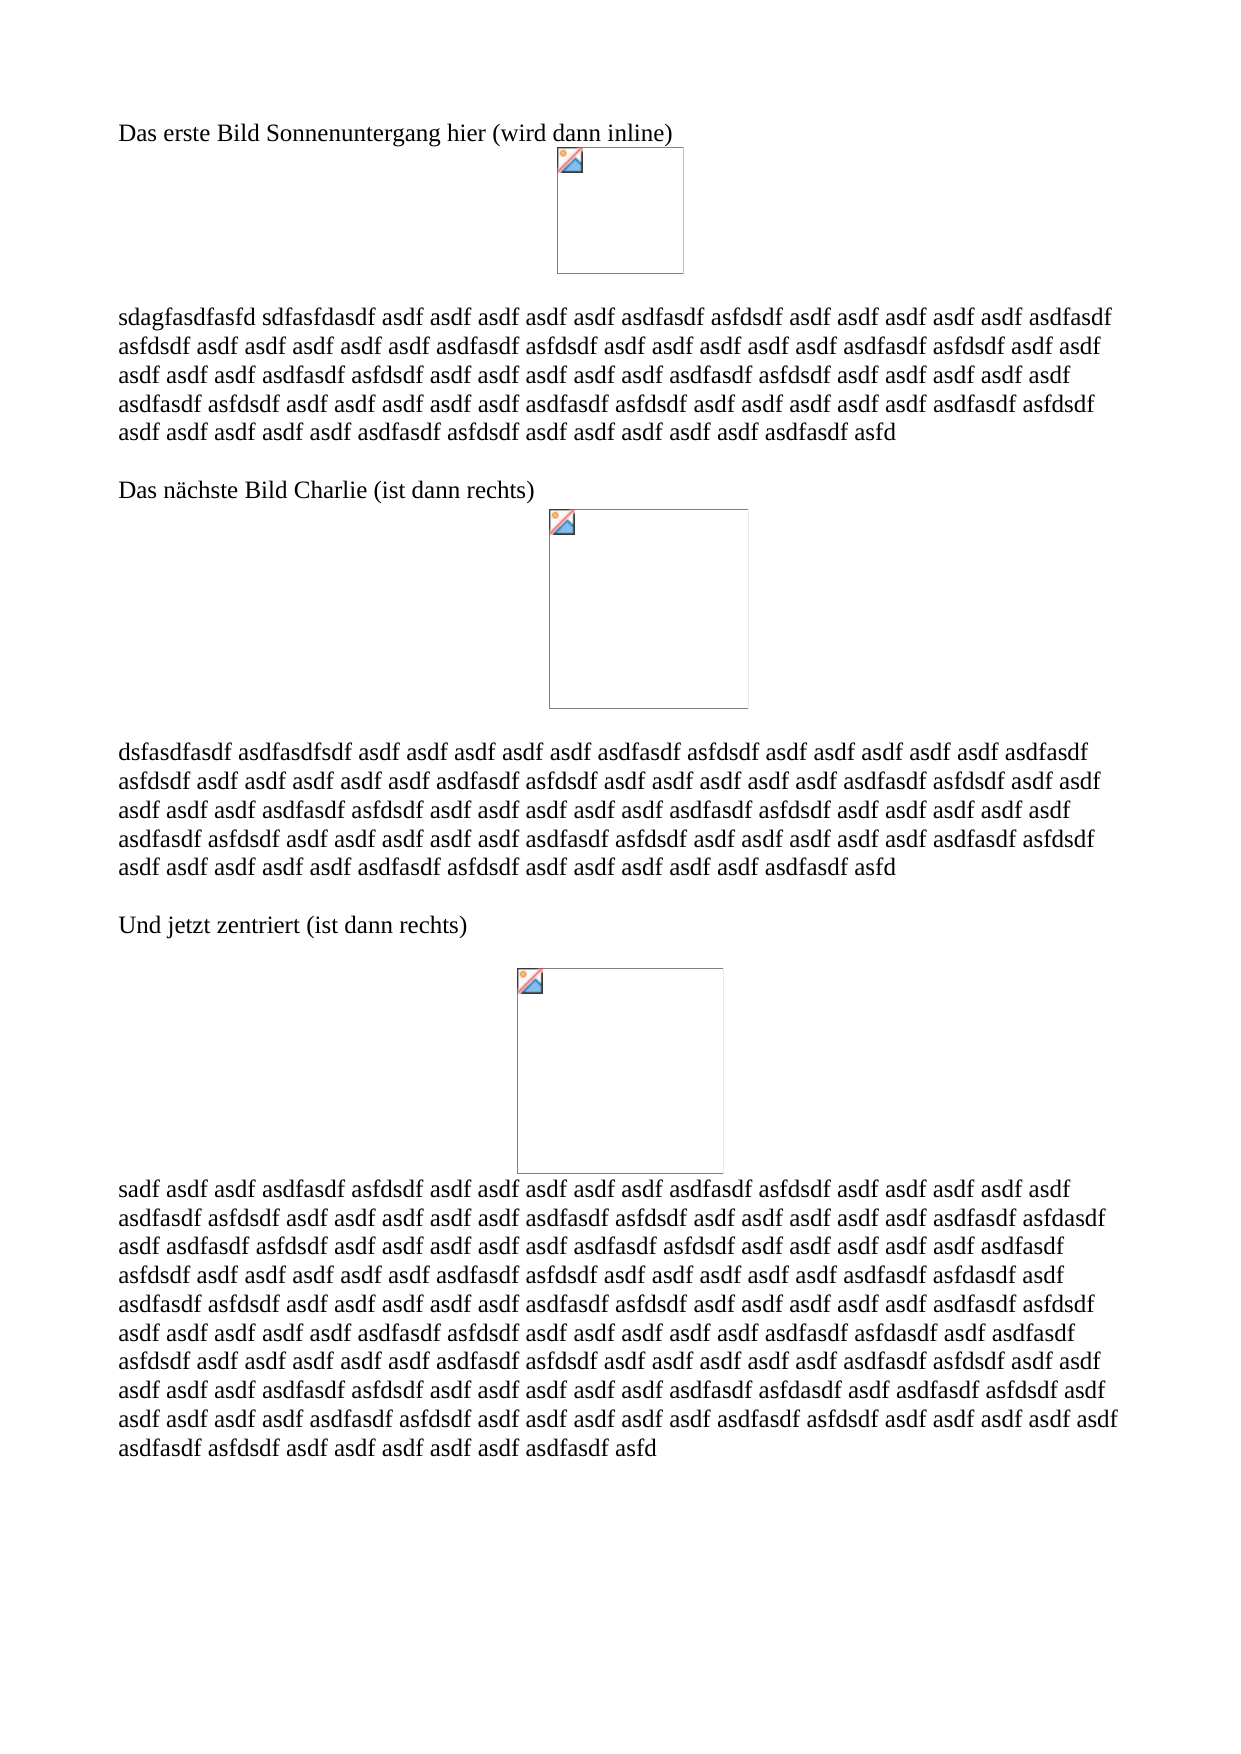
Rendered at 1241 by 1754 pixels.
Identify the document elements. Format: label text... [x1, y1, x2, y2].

text sadf asdf asdf asdfasdf asfdsdf asdf asdf asdf asdf asdf asdfasdf asfdsdf asdf asdf asdf asdf asdf asdfasdf asfdsdf asdf asdf asdf asdf asdf asdfasdf asfdsdf asdf asdf asdf asdf asdf asdfasdf asfdasdf asdf asdfasdf asfdsdf asdf asdf asdf asdf asdf asdfasdf asfdsdf asdf asdf asdf asdf asdf asdfasdf asfdsdf asdf asdf asdf asdf asdf asdfasdf asfdsdf asdf asdf asdf asdf asdf asdfasdf asfdasdf asdf asdfasdf asfdsdf asdf asdf asdf asdf asdf asdfasdf asfdsdf asdf asdf asdf asdf asdf asdfasdf asfdsdf asdf asdf asdf asdf asdf asdfasdf asfdsdf asdf asdf asdf asdf asdf asdfasdf asfdasdf asdf asdfasdf asfdsdf asdf asdf asdf asdf asdf asdfasdf asfdsdf asdf asdf asdf asdf asdf asdfasdf asfdsdf asdf asdf asdf asdf asdf asdfasdf asfdsdf asdf asdf asdf asdf asdf asdfasdf asfdasdf asdf asdfasdf asfdsdf asdf asdf asdf asdf asdf asdfasdf asfdsdf asdf asdf asdf asdf asdf asdfasdf asfdsdf asdf asdf asdf asdf asdf asdfasdf asfdsdf asdf asdf asdf asdf asdf asdfasdf asfd [118, 967, 1122, 1461]
text dsfasdfasdf asdfasdfsdf asdf asdf asdf asdf asdf asdfasdf asfdsdf asdf asdf asdf asdf asdf asdfasdf asfdsdf asdf asdf asdf asdf asdf asdfasdf asfdsdf asdf asdf asdf asdf asdf asdfasdf asfdsdf asdf asdf asdf asdf asdf asdfasdf asfdsdf asdf asdf asdf asdf asdf asdfasdf asfdsdf asdf asdf asdf asdf asdf asdfasdf asfdsdf asdf asdf asdf asdf asdf asdfasdf asfdsdf asdf asdf asdf asdf asdf asdfasdf asfdsdf asdf asdf asdf asdf asdf asdfasdf asfdsdf asdf asdf asdf asdf asdf asdfasdf asfd [118, 737, 1122, 881]
text Das erste Bild Sonnenuntergang hier (wird dann inline) [118, 118, 1122, 147]
text Und jetzt zentriert (ist dann rechts) [118, 910, 1122, 939]
text Das nächste Bild Charlie (ist dann rechts) [118, 475, 1122, 504]
text sdagfasdfasfd sdfasfdasdf asdf asdf asdf asdf asdf asdfasdf asfdsdf asdf asdf asdf asdf asdf asdfasdf asfdsdf asdf asdf asdf asdf asdf asdfasdf asfdsdf asdf asdf asdf asdf asdf asdfasdf asfdsdf asdf asdf asdf asdf asdf asdfasdf asfdsdf asdf asdf asdf asdf asdf asdfasdf asfdsdf asdf asdf asdf asdf asdf asdfasdf asfdsdf asdf asdf asdf asdf asdf asdfasdf asfdsdf asdf asdf asdf asdf asdf asdfasdf asfdsdf asdf asdf asdf asdf asdf asdfasdf asfdsdf asdf asdf asdf asdf asdf asdfasdf asfd [118, 302, 1122, 446]
